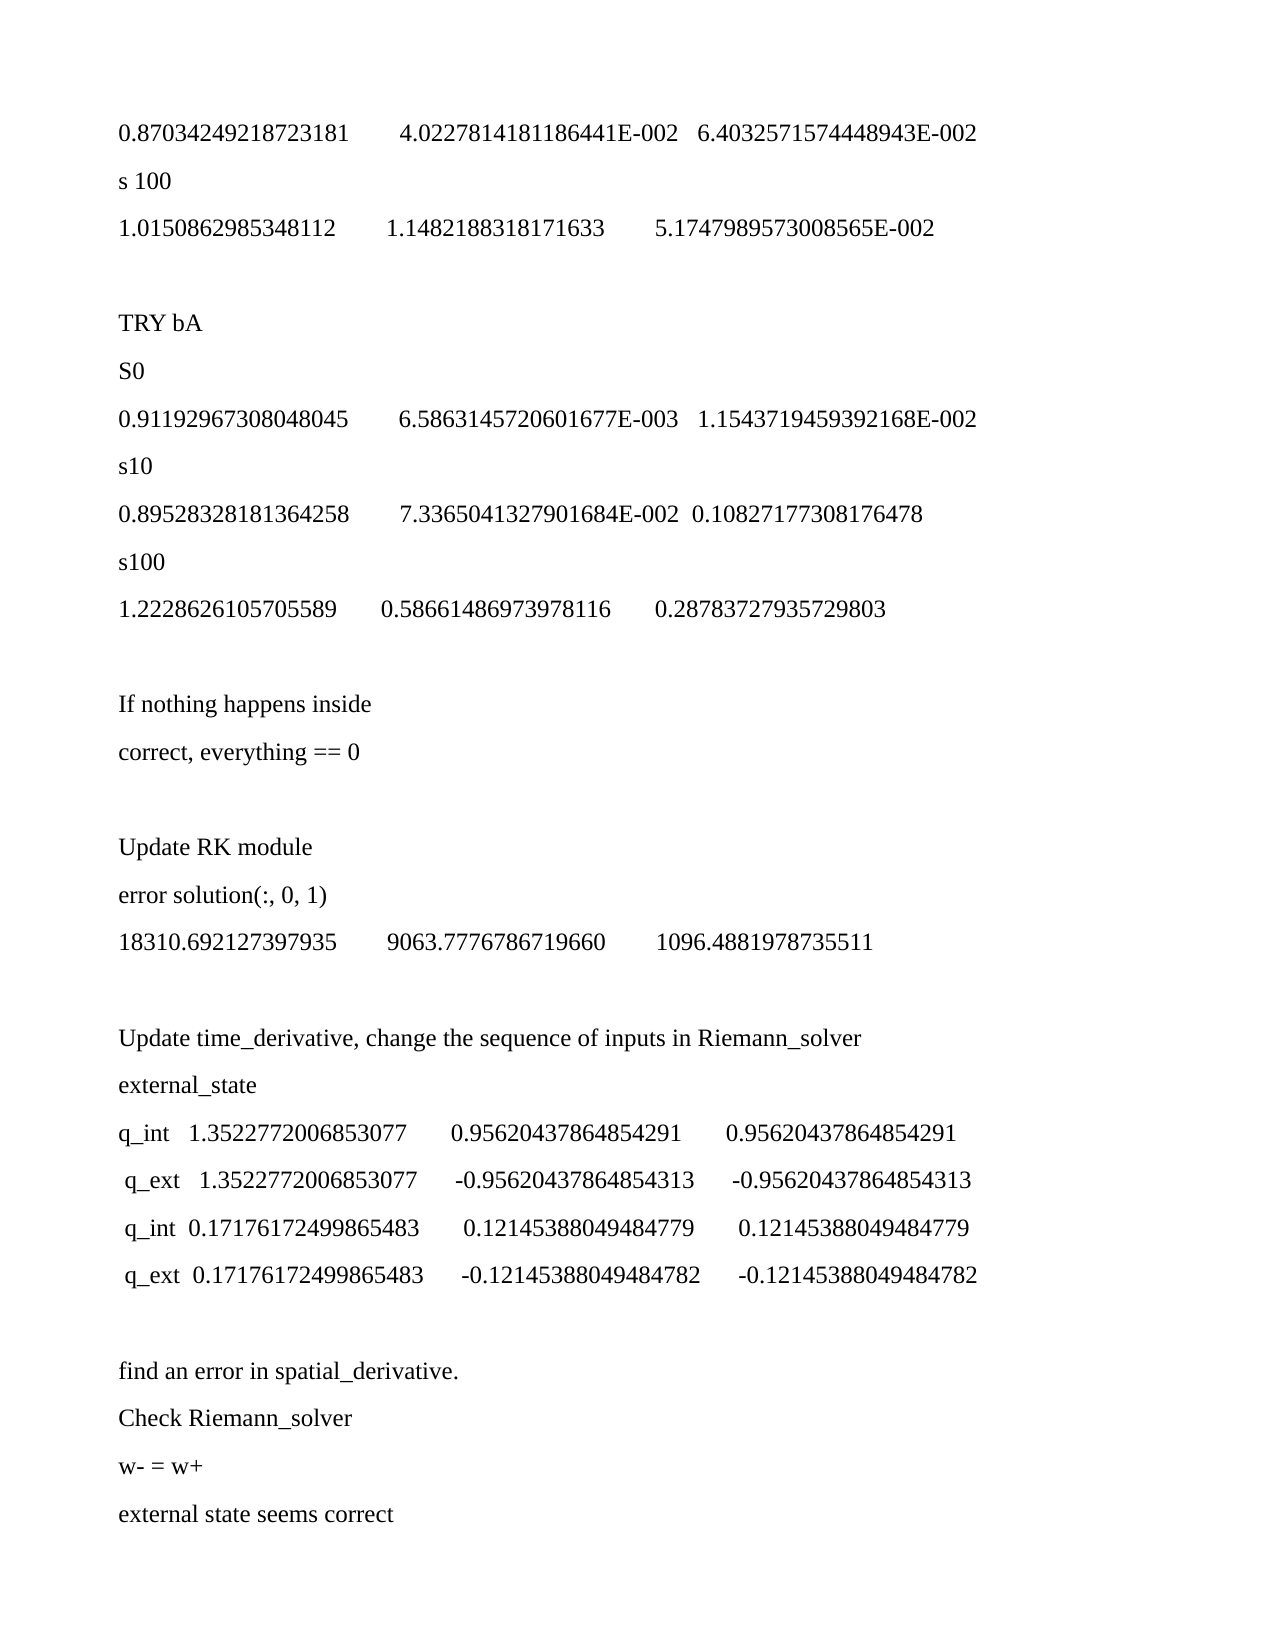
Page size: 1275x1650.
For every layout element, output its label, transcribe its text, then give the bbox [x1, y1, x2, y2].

text q_int 0.17176172499865483 0.12145388049484779 0.12145388049484779 [118, 1213, 1157, 1242]
text external state seems correct [118, 1499, 1157, 1527]
text 18310.692127397935 9063.7776786719660 1096.4881978735511 [118, 927, 1157, 956]
text 0.87034249218723181 4.0227814181186441E-002 6.4032571574448943E-002 [118, 118, 1157, 147]
text external_state [118, 1070, 1157, 1099]
text s10 [118, 451, 1157, 480]
text 0.89528328181364258 7.3365041327901684E-002 0.10827177308176478 [118, 499, 1157, 528]
text If nothing happens inside [118, 689, 1157, 718]
text 0.91192967308048045 6.5863145720601677E-003 1.1543719459392168E-002 [118, 404, 1157, 432]
text s 100 [118, 166, 1157, 194]
text Update time_derivative, change the sequence of inputs in Riemann_solver [118, 1023, 1157, 1051]
text s100 [118, 547, 1157, 575]
text 1.2228626105705589 0.58661486973978116 0.28783727935729803 [118, 594, 1157, 623]
text Update RK module [118, 832, 1157, 861]
text 1.0150862985348112 1.1482188318171633 5.1747989573008565E-002 [118, 213, 1157, 242]
text q_ext 0.17176172499865483 -0.12145388049484782 -0.12145388049484782 [118, 1261, 1157, 1289]
text correct, everything == 0 [118, 737, 1157, 766]
text error solution(:, 0, 1) [118, 880, 1157, 908]
text S0 [118, 356, 1157, 385]
text w- = w+ [118, 1451, 1157, 1480]
text Check Riemann_solver [118, 1403, 1157, 1432]
text find an error in spatial_derivative. [118, 1356, 1157, 1384]
text q_int 1.3522772006853077 0.95620437864854291 0.95620437864854291 [118, 1118, 1157, 1147]
text q_ext 1.3522772006853077 -0.95620437864854313 -0.95620437864854313 [118, 1165, 1157, 1194]
text TRY bA [118, 308, 1157, 337]
